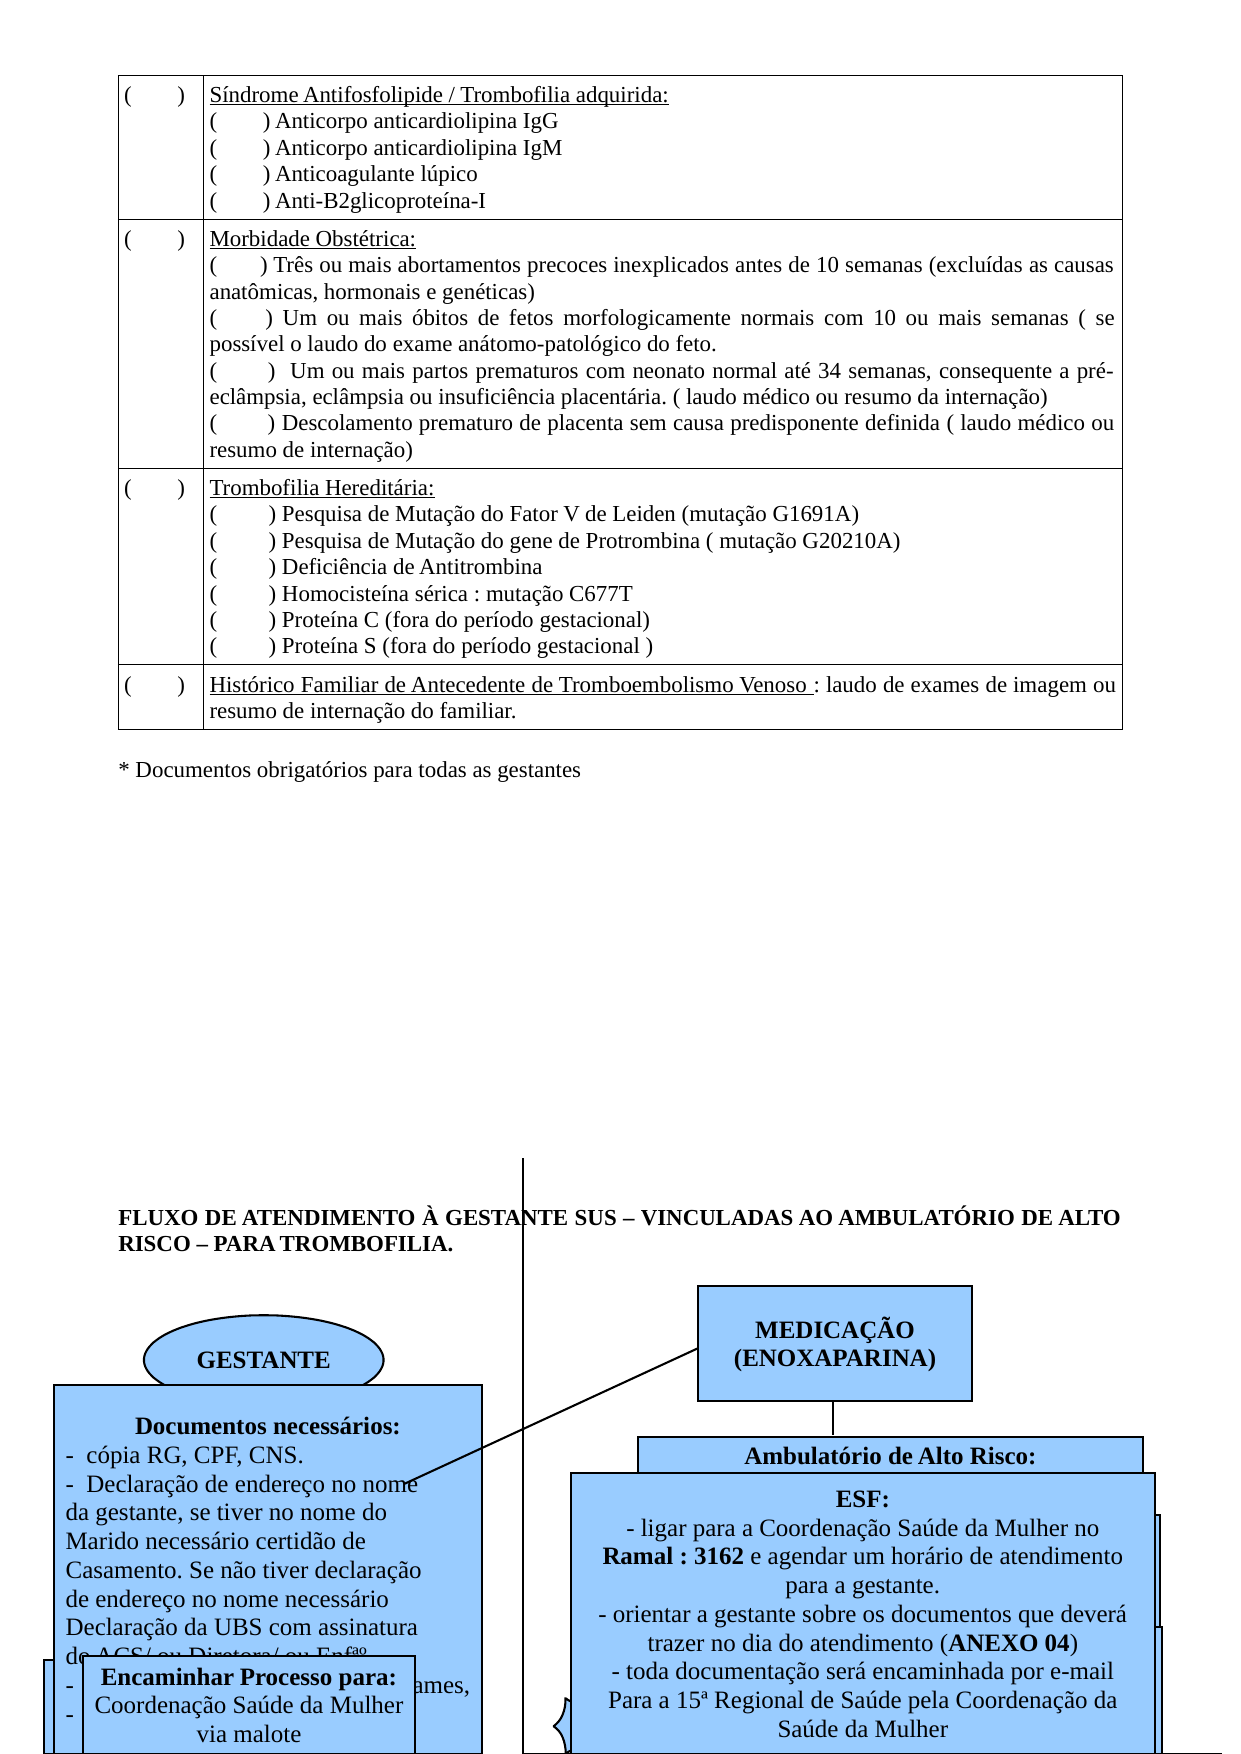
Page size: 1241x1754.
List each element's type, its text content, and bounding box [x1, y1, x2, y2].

table_cell ( ) [119, 220, 203, 468]
table_cell Histórico Familiar de Antecedente de Tromboembolismo Venoso : laudo de exames de imagem ou resumo de internação do familiar. [204, 665, 1122, 729]
text FLUXO DE ATENDIMENTO À GESTANTE SUS – VINCULADAS AO AMBULATÓRIO DE ALTO RISCO – PARA TROMBOFILIA. [118, 1204, 522, 1257]
table_cell Síndrome Antifosfolipide / Trombofilia adquirida: ( ) Anticorpo anticardiolipina IgG ( ) Anticorpo anticardiolipina IgM ( ) Anticoagulante lúpico ( ) Anti-B2glicoproteína-I [204, 76, 1122, 219]
table_cell ( ) [119, 665, 203, 729]
table_cell ( ) [119, 76, 203, 219]
table_cell ( ) [119, 469, 203, 664]
text * Documentos obrigatórios para todas as gestantes [118, 756, 1122, 782]
table_cell Morbidade Obstétrica: ( ) Três ou mais abortamentos precoces inexplicados antes de 10 semanas (excluídas as causas anatômicas, hormonais e genéticas) ( ) Um ou mais óbitos de fetos morfologicamente normais com 10 ou mais semanas ( se possível o laudo do exame anátomo-patológico do feto. ( ) Um ou mais partos prematuros com neonato normal até 34 semanas, consequente a pré-eclâmpsia, eclâmpsia ou insuficiência placentária. ( laudo médico ou resumo da internação) ( ) Descolamento prematuro de placenta sem causa predisponente definida ( laudo médico ou resumo de internação) [204, 220, 1122, 468]
table_cell Trombofilia Hereditária: ( ) Pesquisa de Mutação do Fator V de Leiden (mutação G1691A) ( ) Pesquisa de Mutação do gene de Protrombina ( mutação G20210A) ( ) Deficiência de Antitrombina ( ) Homocisteína sérica : mutação C677T ( ) Proteína C (fora do período gestacional) ( ) Proteína S (fora do período gestacional ) [204, 469, 1122, 664]
text FLUXO DE ATENDIMENTO À GESTANTE SUS – VINCULADAS AO AMBULATÓRIO DE ALTO RISCO – PARA TROMBOFILIA. [524, 1204, 1122, 1257]
